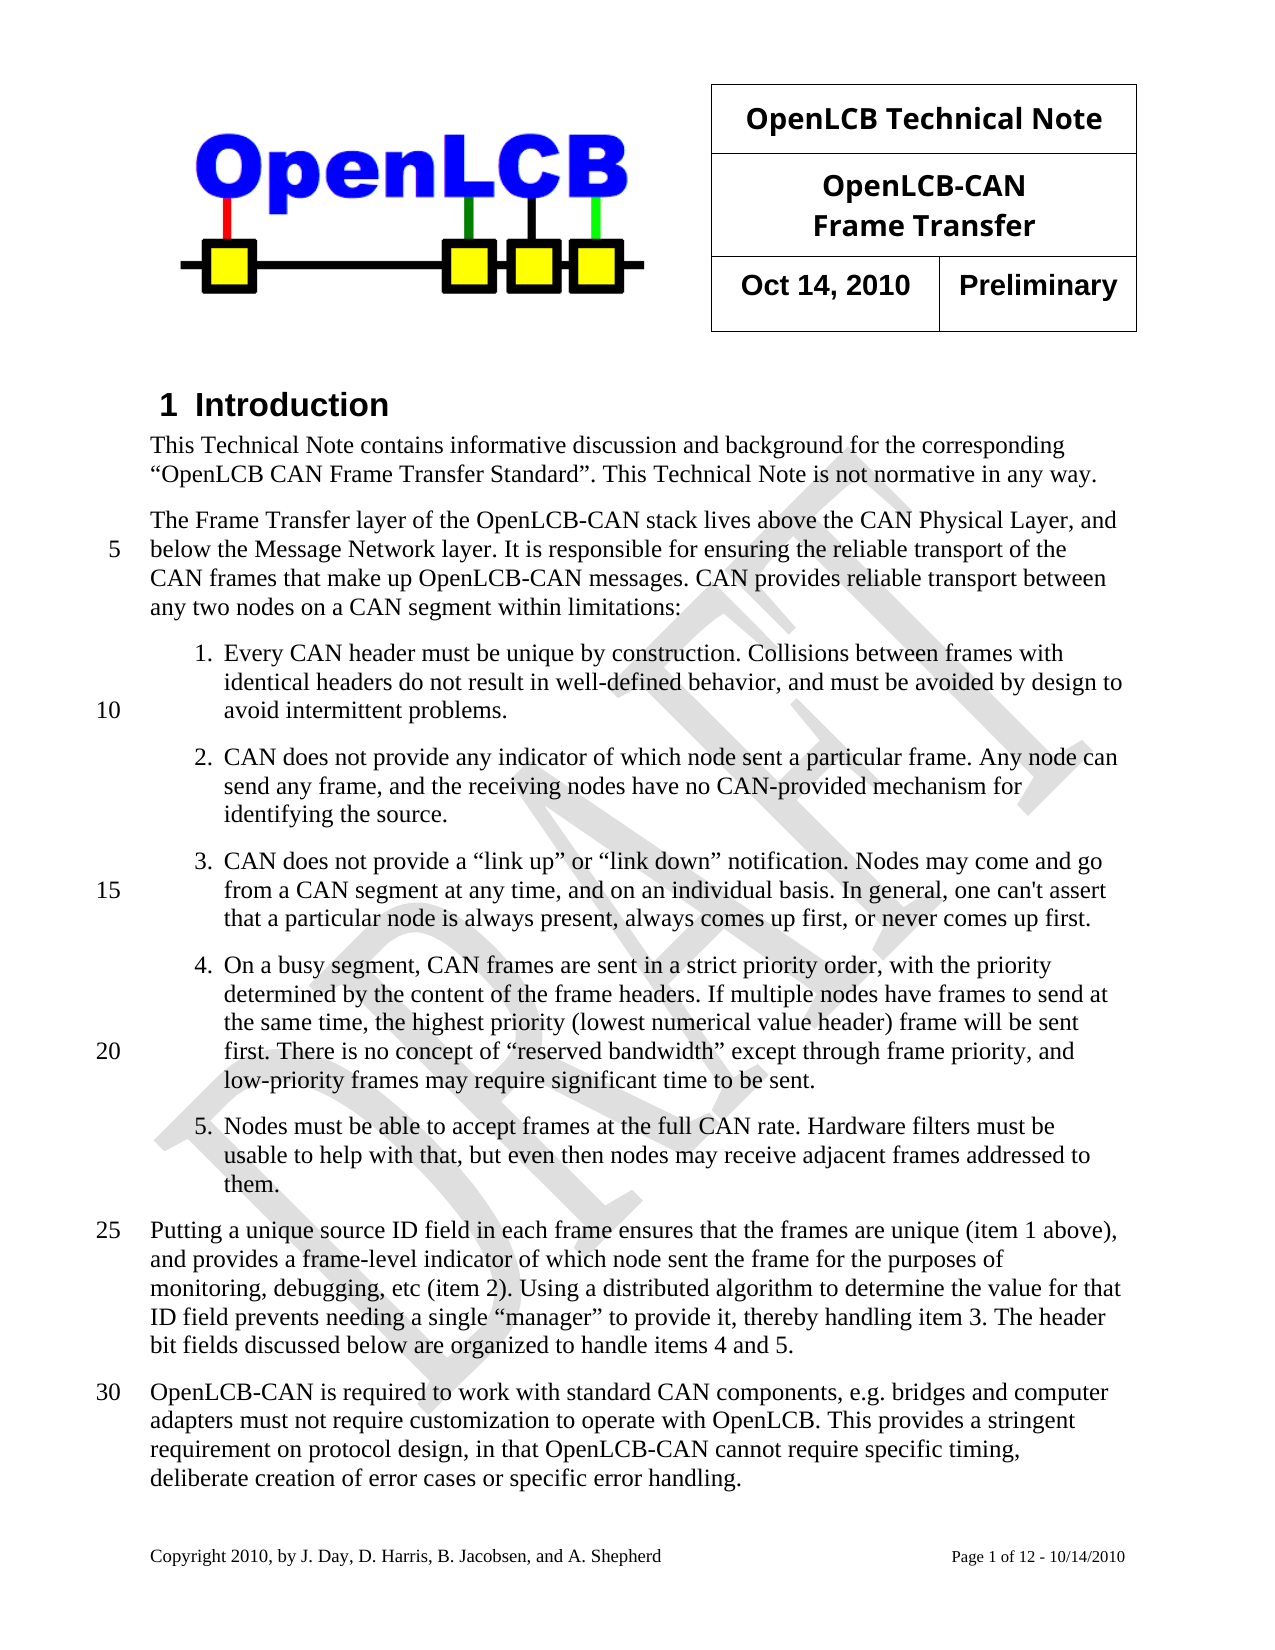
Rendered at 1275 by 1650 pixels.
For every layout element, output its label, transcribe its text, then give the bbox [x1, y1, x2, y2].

list CAN does not provide a “link up” or “link down” notification. Nodes may come and go from a CAN segment at any time, and on an individual basis. In general, one can't assert that a particular node is always present, always comes up first, or never comes up first. [844, 846, 1125, 932]
text The Frame Transfer layer of the OpenLCB-CAN stack lives above the CAN Physical Layer, and below the Message Network layer. It is responsible for ensuring the reliable transport of the CAN frames that make up OpenLCB-CAN messages. CAN provides reliable transport between any two nodes on a CAN segment within limitations: [150, 505, 788, 620]
list CAN does not provide a “link up” or “link down” notification. Nodes may come and go from a CAN segment at any time, and on an individual basis. In general, one can't assert that a particular node is always present, always comes up first, or never comes up first. [657, 846, 882, 932]
list Every CAN header must be unique by construction. Collisions between frames with identical headers do not result in well-defined behavior, and must be avoided by design to avoid intermittent problems. [937, 638, 1125, 724]
text The Frame Transfer layer of the OpenLCB-CAN stack lives above the CAN Physical Layer, and below the Message Network layer. It is responsible for ensuring the reliable transport of the CAN frames that make up OpenLCB-CAN messages. CAN provides reliable transport between any two nodes on a CAN segment within limitations: [815, 505, 1125, 620]
list Every CAN header must be unique by construction. Collisions between frames with identical headers do not result in well-defined behavior, and must be avoided by design to avoid intermittent problems. [194, 638, 678, 724]
list On a busy segment, CAN frames are sent in a strict priority order, with the priority determined by the content of the frame headers. If multiple nodes have frames to send at the same time, the highest priority (lowest numerical value header) frame will be sent first. There is no concept of “reserved bandwidth” except through frame priority, and low-priority frames may require significant time to be sent. [499, 950, 721, 1094]
list CAN does not provide a “link up” or “link down” notification. Nodes may come and go from a CAN segment at any time, and on an individual basis. In general, one can't assert that a particular node is always present, always comes up first, or never comes up first. [574, 846, 701, 932]
list On a busy segment, CAN frames are sent in a strict priority order, with the priority determined by the content of the frame headers. If multiple nodes have frames to send at the same time, the highest priority (lowest numerical value header) frame will be sent first. There is no concept of “reserved bandwidth” except through frame priority, and low-priority frames may require significant time to be sent. [371, 950, 515, 1082]
text This Technical Note contains informative discussion and background for the corresponding “OpenLCB CAN Frame Transfer Standard”. This Technical Note is not normative in any way. [150, 430, 1125, 488]
text Putting a unique source ID field in each frame ensures that the frames are unique (item 1 above), and provides a frame-level indicator of which node sent the frame for the purposes of monitoring, debugging, etc (item 2). Using a distributed algorithm to determine the value for that ID field prevents needing a single “manager” to provide it, thereby handling item 3. The header bit fields discussed below are organized to handle items 4 and 5. [487, 1215, 1125, 1359]
list On a busy segment, CAN frames are sent in a strict priority order, with the priority determined by the content of the frame headers. If multiple nodes have frames to send at the same time, the highest priority (lowest numerical value header) frame will be sent first. There is no concept of “reserved bandwidth” except through frame priority, and low-priority frames may require significant time to be sent. [670, 950, 1125, 1094]
text The Frame Transfer layer of the OpenLCB-CAN stack lives above the CAN Physical Layer, and below the Message Network layer. It is responsible for ensuring the reliable transport of the CAN frames that make up OpenLCB-CAN messages. CAN provides reliable transport between any two nodes on a CAN segment within limitations: [761, 537, 876, 620]
list Nodes must be able to accept frames at the full CAN rate. Hardware filters must be usable to help with that, but even then nodes may receive adjacent frames addressed to them. [211, 1111, 443, 1198]
subtitle Introduction [150, 385, 1125, 424]
list CAN does not provide a “link up” or “link down” notification. Nodes may come and go from a CAN segment at any time, and on an individual basis. In general, one can't assert that a particular node is always present, always comes up first, or never comes up first. [194, 846, 613, 932]
list CAN does not provide any indicator of which node sent a particular frame. Any node can send any frame, and the receiving nodes have no CAN-provided mechanism for identifying the source. [798, 742, 1125, 828]
text OpenLCB-CAN is required to work with standard CAN components, e.g. bridges and computer adapters must not require customization to operate with OpenLCB. This provides a stringent requirement on protocol design, in that OpenLCB-CAN cannot require specific timing, deliberate creation of error cases or specific error handling. [150, 1377, 1125, 1492]
list Every CAN header must be unique by construction. Collisions between frames with identical headers do not result in well-defined behavior, and must be avoided by design to avoid intermittent problems. [665, 638, 980, 724]
text Putting a unique source ID field in each frame ensures that the frames are unique (item 1 above), and provides a frame-level indicator of which node sent the frame for the purposes of monitoring, debugging, etc (item 2). Using a distributed algorithm to determine the value for that ID field prevents needing a single “manager” to provide it, thereby handling item 3. The header bit fields discussed below are organized to handle items 4 and 5. [150, 1215, 406, 1359]
text Putting a unique source ID field in each frame ensures that the frames are unique (item 1 above), and provides a frame-level indicator of which node sent the frame for the purposes of monitoring, debugging, etc (item 2). Using a distributed algorithm to determine the value for that ID field prevents needing a single “manager” to provide it, thereby handling item 3. The header bit fields discussed below are organized to handle items 4 and 5. [306, 1215, 494, 1356]
list On a busy segment, CAN frames are sent in a strict priority order, with the priority determined by the content of the frame headers. If multiple nodes have frames to send at the same time, the highest priority (lowest numerical value header) frame will be sent first. There is no concept of “reserved bandwidth” except through frame priority, and low-priority frames may require significant time to be sent. [194, 950, 452, 1094]
list Nodes must be able to accept frames at the full CAN rate. Hardware filters must be usable to help with that, but even then nodes may receive adjacent frames addressed to them. [512, 1111, 1125, 1198]
picture [176, 95, 663, 295]
list Nodes must be able to accept frames at the full CAN rate. Hardware filters must be usable to help with that, but even then nodes may receive adjacent frames addressed to them. [404, 1111, 556, 1198]
list CAN does not provide any indicator of which node sent a particular frame. Any node can send any frame, and the receiving nodes have no CAN-provided mechanism for identifying the source. [194, 742, 782, 828]
